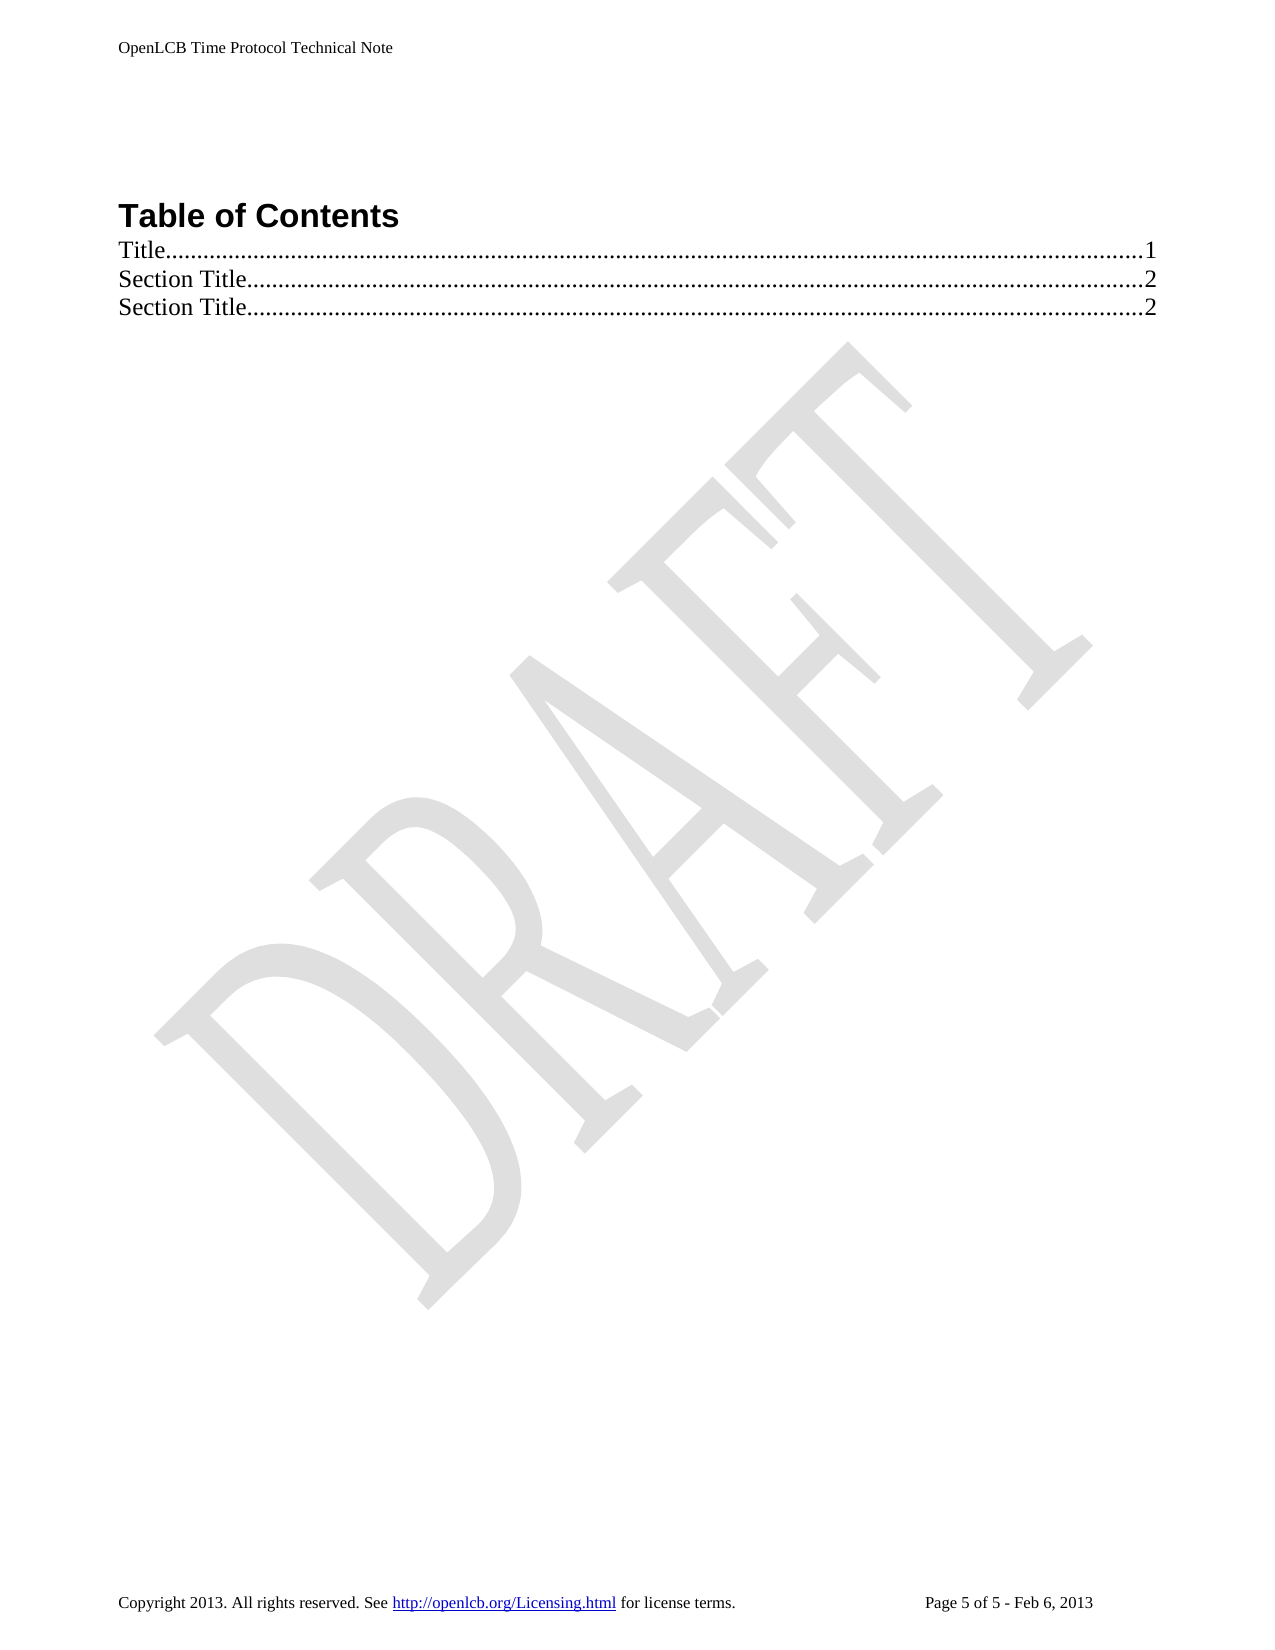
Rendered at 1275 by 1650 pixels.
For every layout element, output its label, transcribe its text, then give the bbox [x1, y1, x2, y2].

text Title 1 [118, 235, 1157, 264]
text Section Title 2 [118, 292, 1157, 321]
text Section Title 2 [118, 264, 1157, 292]
subtitle Table of Contents [118, 196, 1157, 235]
